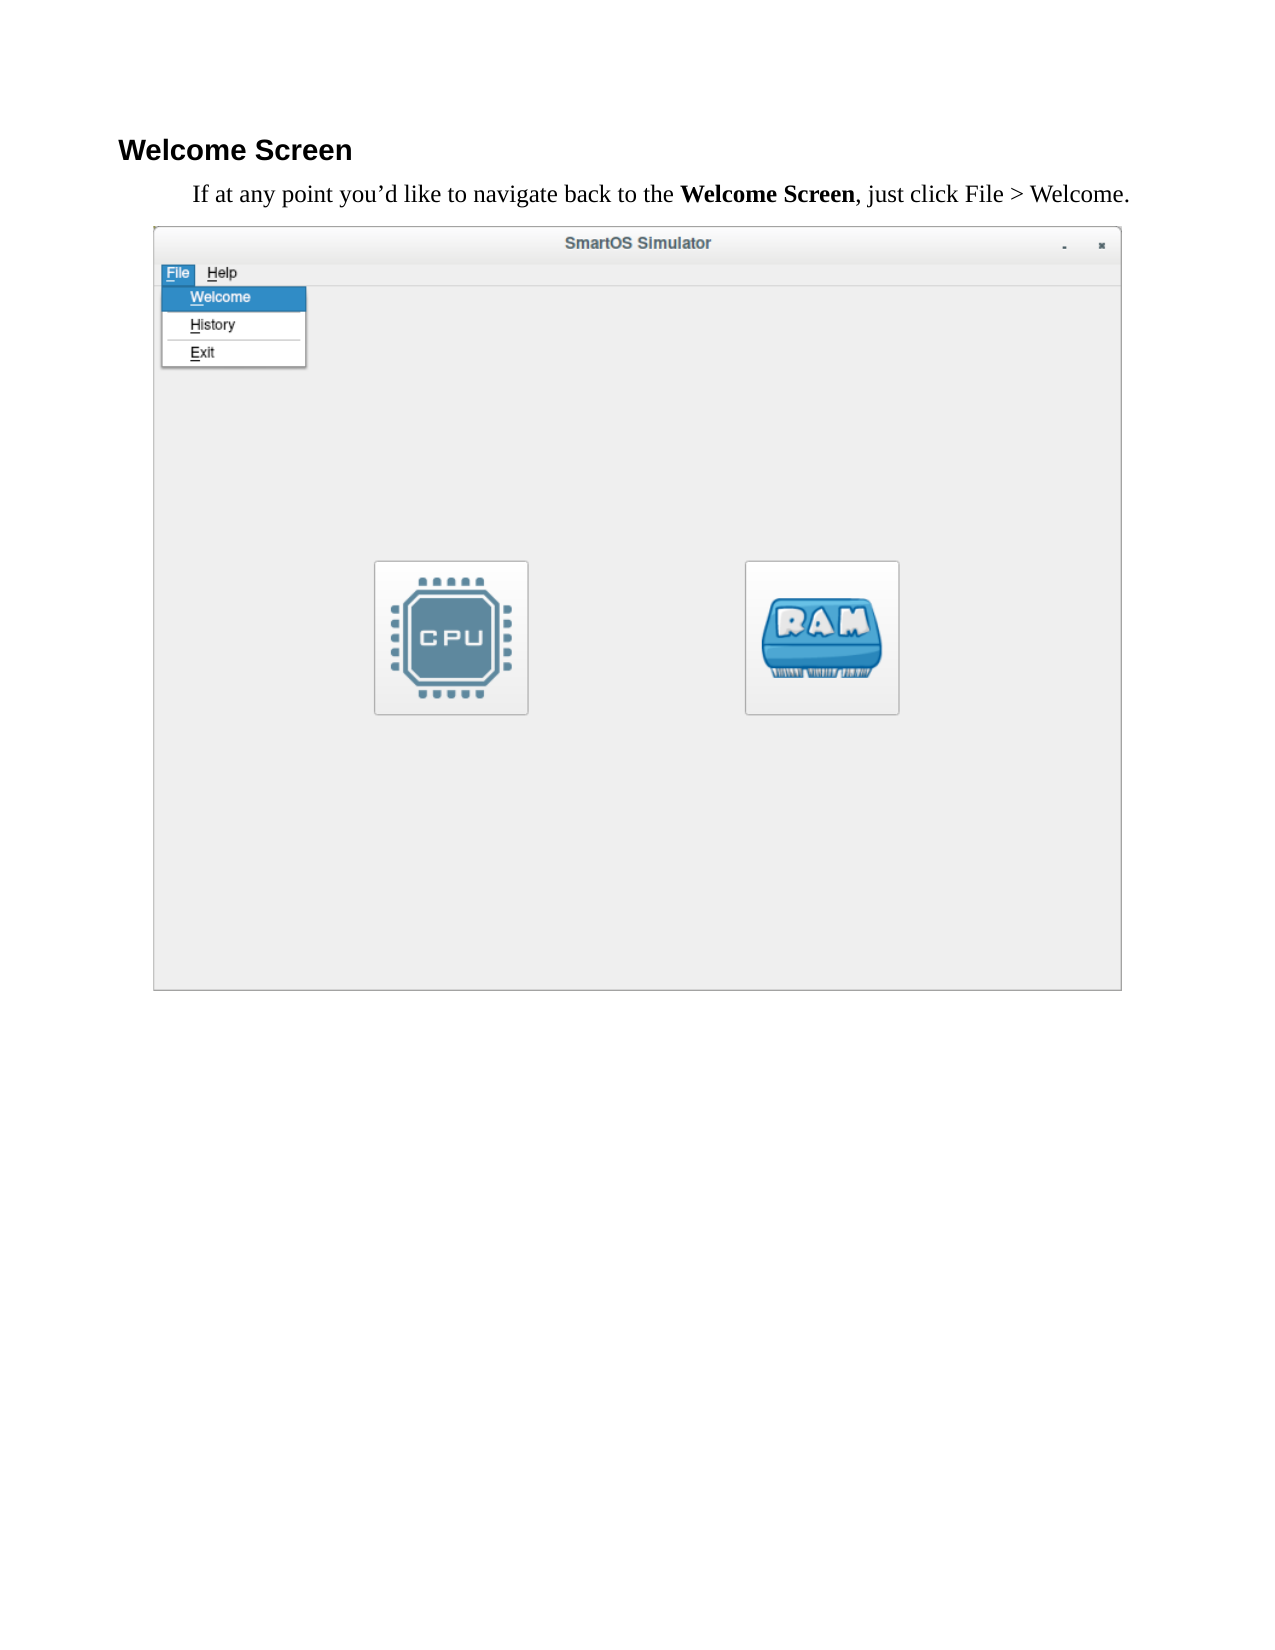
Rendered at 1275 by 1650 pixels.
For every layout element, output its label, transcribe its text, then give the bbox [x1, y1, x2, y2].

picture [153, 226, 1122, 991]
subtitle Welcome Screen [118, 133, 1157, 166]
text If at any point you’d like to navigate back to the Welcome Screen, just click File > Welcome. [118, 179, 1157, 208]
